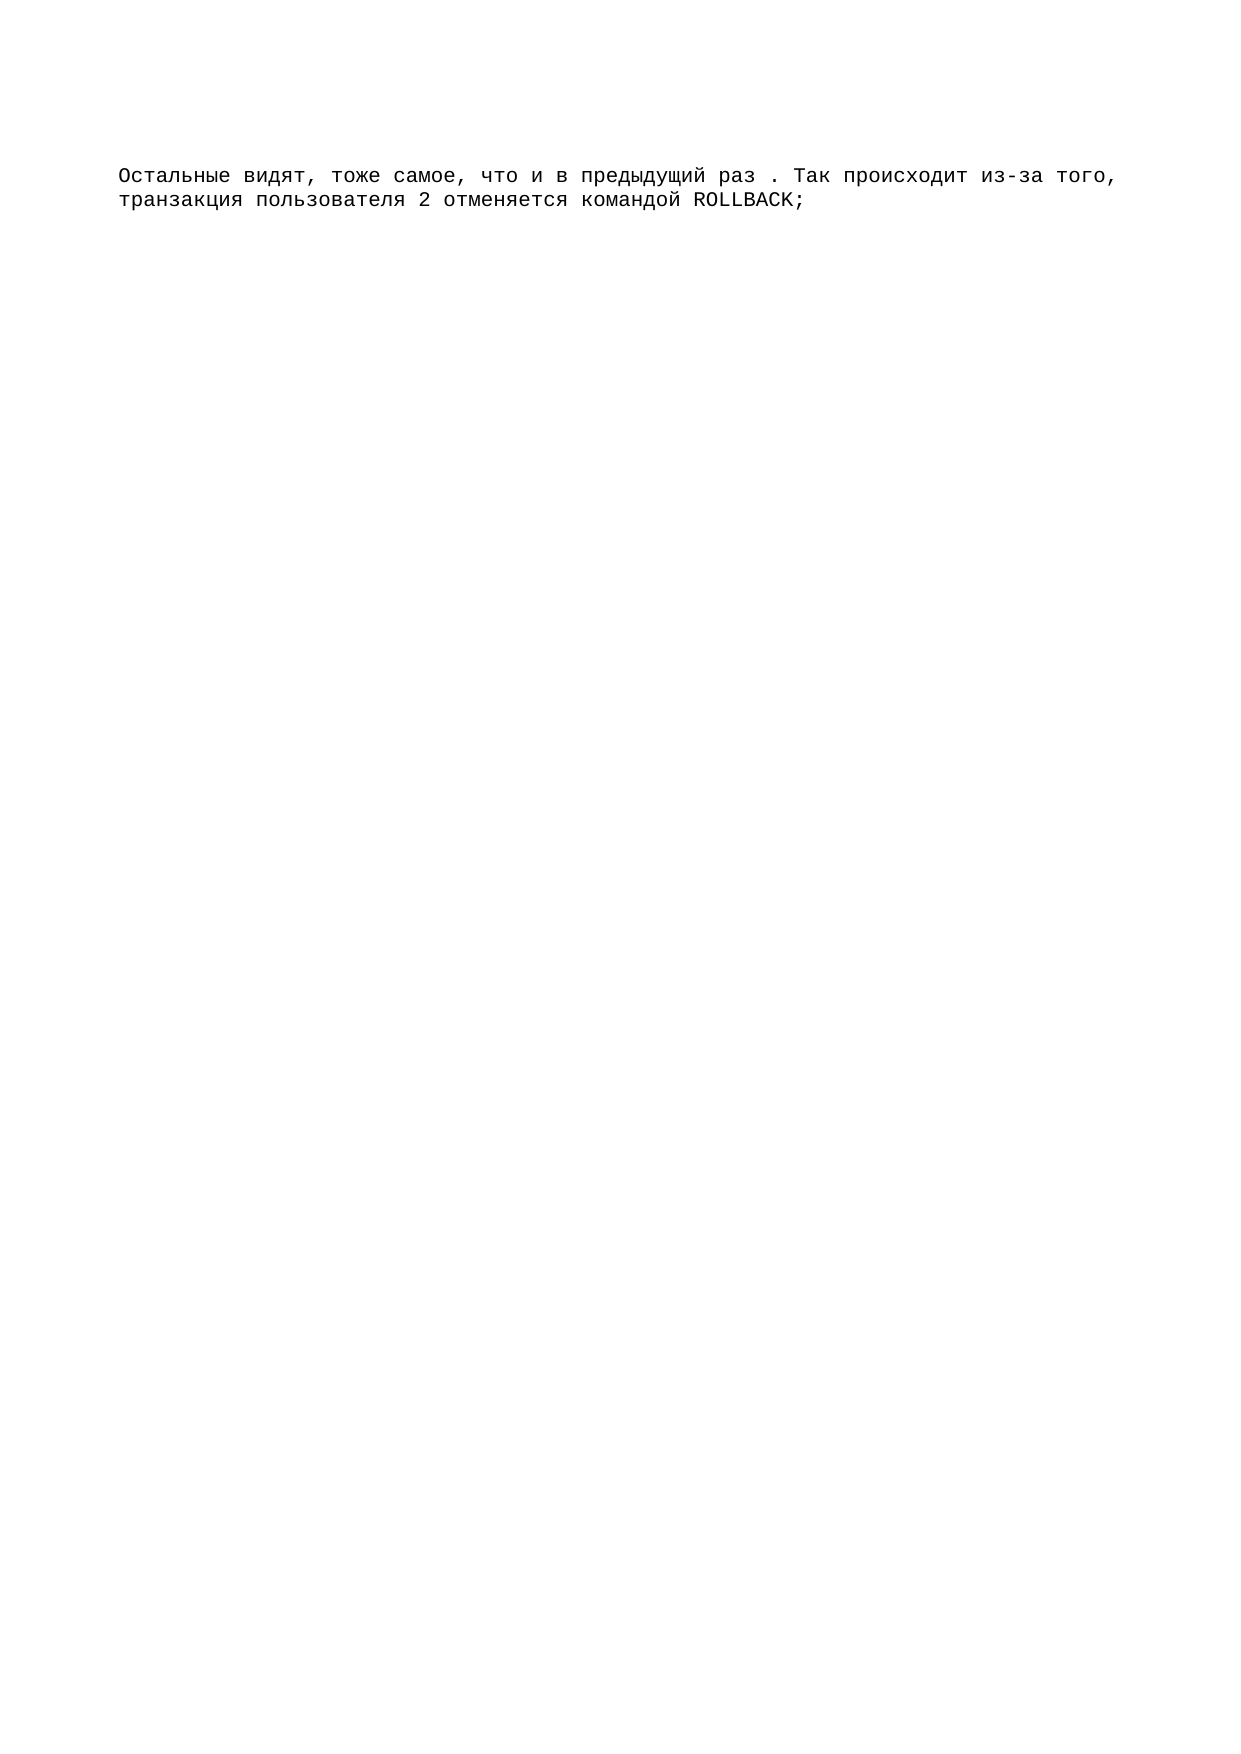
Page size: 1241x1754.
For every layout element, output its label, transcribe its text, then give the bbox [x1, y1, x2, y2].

text Остальные видят, тоже самое, что и в предыдущий раз . Так происходит из-за того, [118, 165, 1122, 189]
text транзакция пользователя 2 отменяется командой ROLLBACK; [118, 189, 1122, 213]
